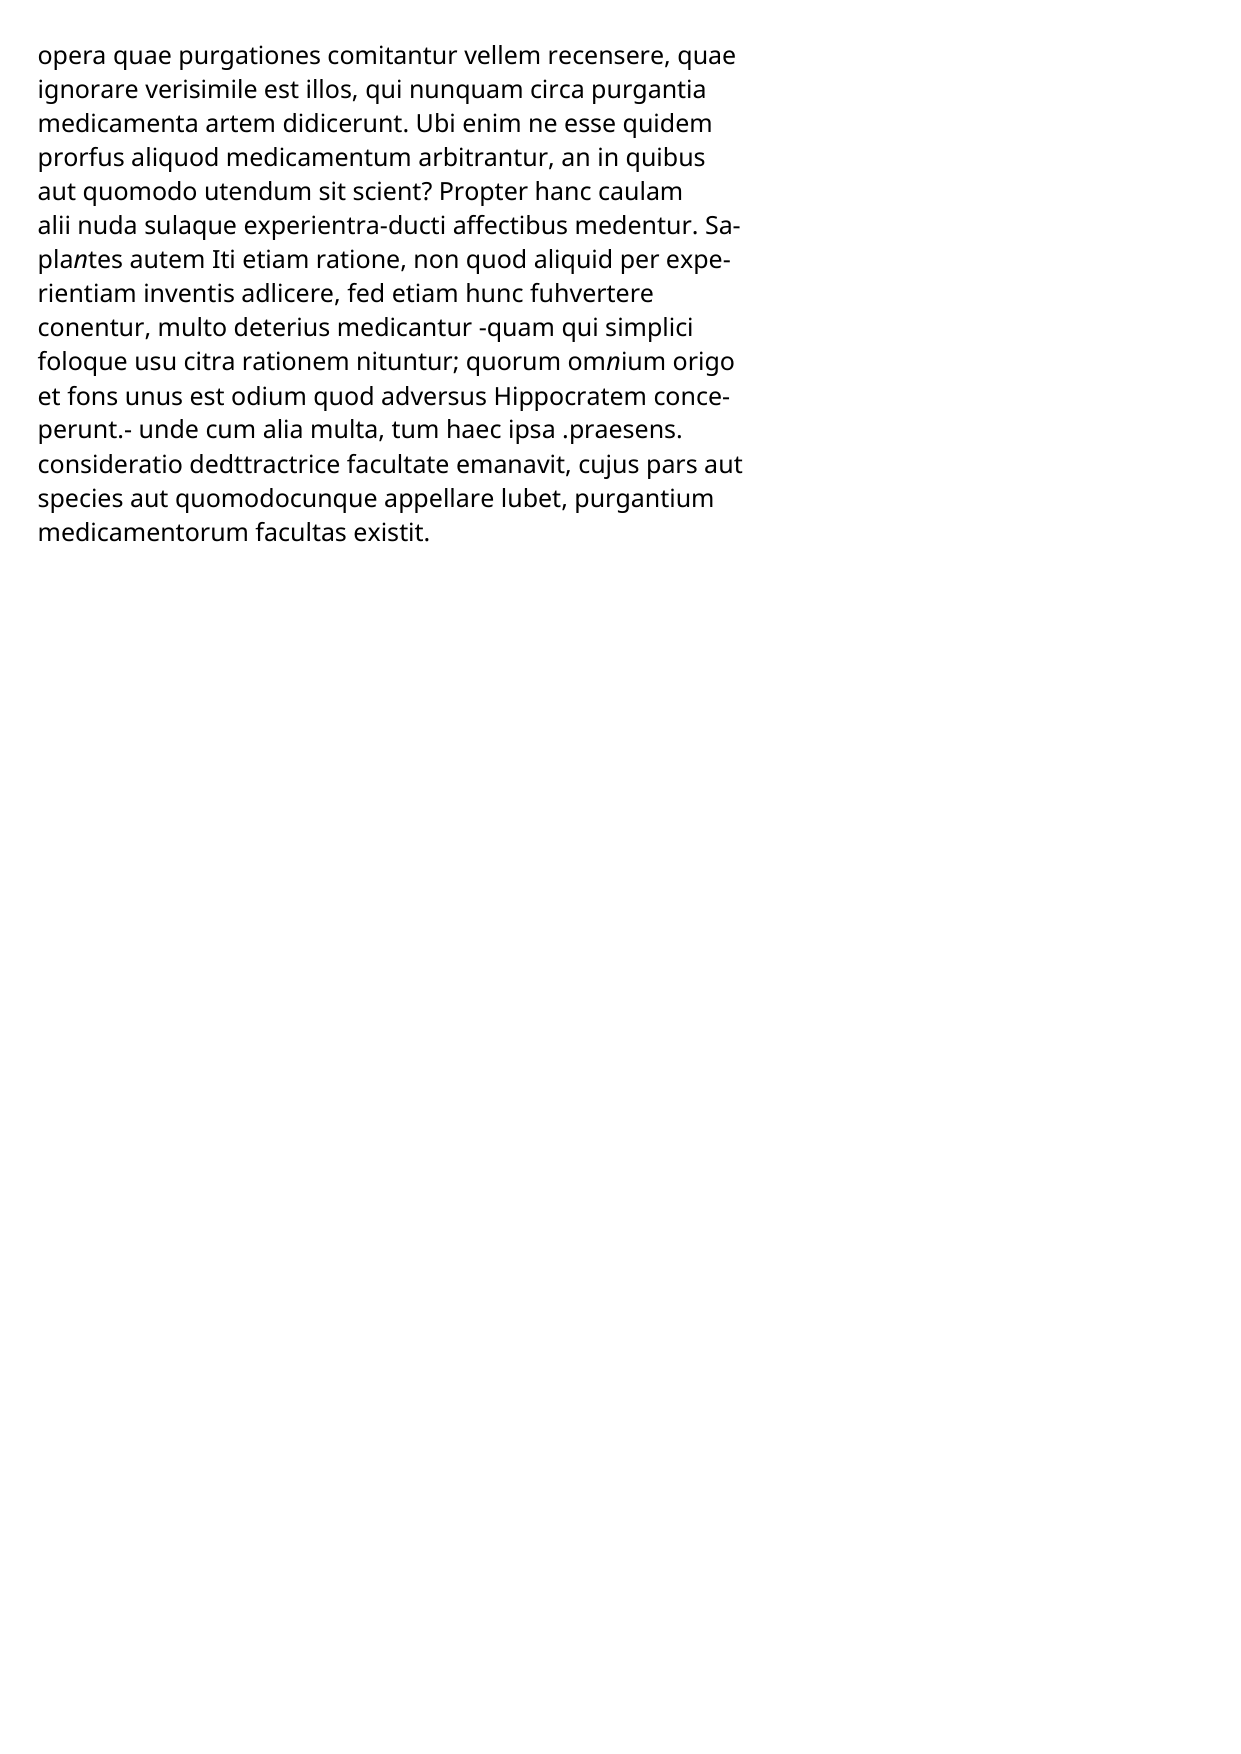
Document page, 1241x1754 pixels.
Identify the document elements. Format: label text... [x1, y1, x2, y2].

text opera quae purgationes comitantur vellem recensere, quae ignorare verisimile est illos, qui nunquam circa purgantia medicamenta artem didicerunt. Ubi enim ne esse quidem prorfus aliquod medicamentum arbitrantur, an in quibus aut quomodo utendum sit scient? Propter hanc caulam alii nuda sulaque experientra-ducti affectibus medentur. Sa- plantes autem Iti etiam ratione, non quod aliquid per expe- rientiam inventis adlicere, fed etiam hunc fuhvertere conentur, multo deterius medicantur -quam qui simplici foloque usu citra rationem nituntur; quorum omnium origo et fons unus est odium quod adversus Hippocratem conce- perunt.- unde cum alia multa, tum haec ipsa .praesens. consideratio dedttractrice facultate emanavit, cujus pars aut species aut quomodocunque appellare lubet, purgantium medicamentorum facultas existit. [37, 37, 1203, 548]
